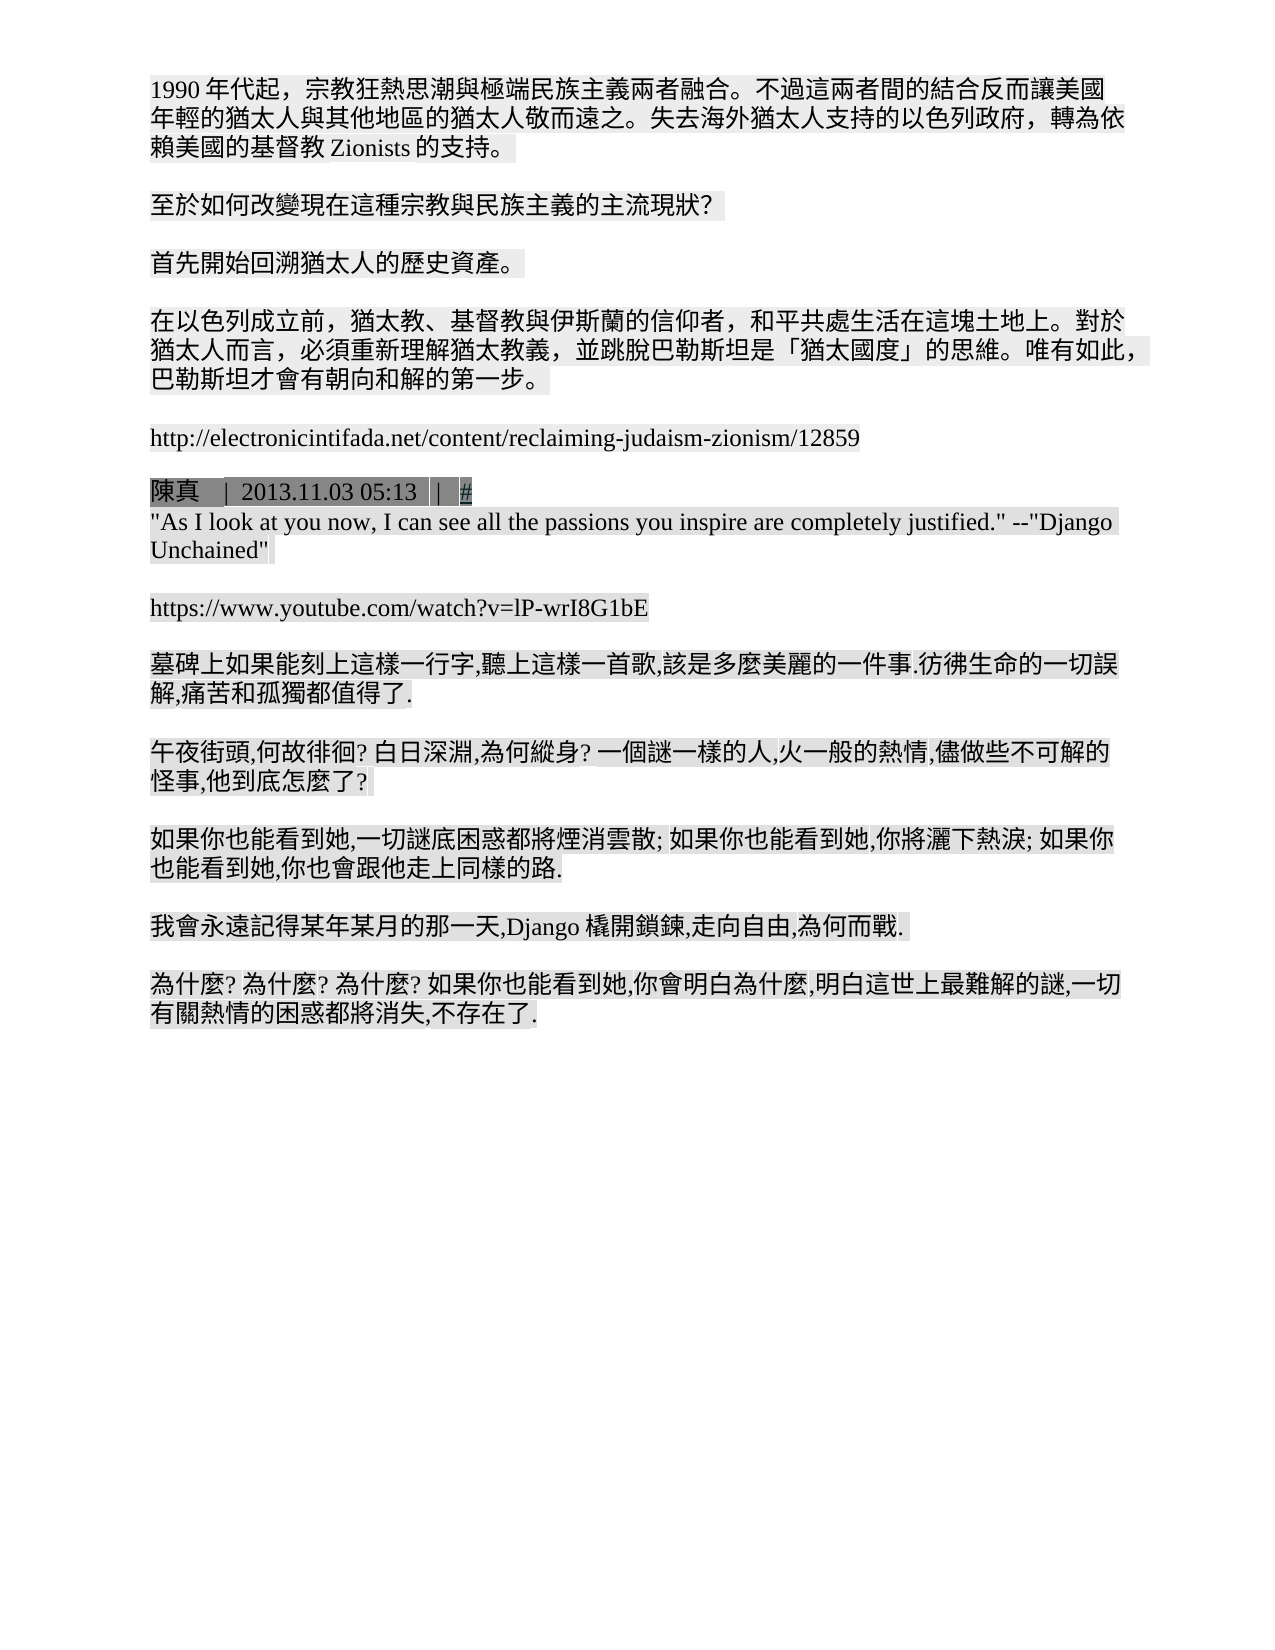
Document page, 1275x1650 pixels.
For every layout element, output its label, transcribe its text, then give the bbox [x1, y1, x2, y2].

text 陳真 | 2013.11.03 05:13 | # [150, 477, 1125, 507]
text 轉自：Abdullah in Taiwan 認識穆斯林與伊斯蘭議題之窗 【Ilan Pappe：重新拾回猶太信仰的價值】 以色列籍歷史學者Ilan Pappe撰文，談到重新拾回猶太信仰價值，是改變巴勒斯坦困境的第一步。 該文先從19世紀末歷史談起，當時Zionism並沒有受到多數猶太人支持。信仰虔誠的猶太人認為「回歸巴勒斯坦」不是重點，重點應放在個人與上帝之間的關係。世俗主義的猶太人則認為唯有更多元與開放的世界才能解除猶太人的困境，而這個Zionism民族主義運動對他們來說，反而沒有什麼吸引力。 此外，世俗猶太人發現Zionism本身論述充滿矛盾。Zionism本質是世俗民族主義運動，卻借用聖經來殖民巴勒斯坦。換句話說，這些人(Zionist)不信神，卻相信神對回歸巴勒斯坦的保證。 強硬派的Zionists深知，殖民化巴勒斯坦，光靠移民是不夠的。因此必須有系統對當地人進行種族清洗(Ethnic Cleansing)。 事實上，過去聖經在猶太人教育系統中，從未被作為任何政治與民族主義的工具。猶太人沒有權利去結束「流亡」。結束流亡狀態只有在神的應允之下，而非透過人為刻意的推動。 不過諷刺的，當今世俗Zionist最大的成就即創造了宗教Zionist元素。最明顯的例子在1967年戰爭後，猶太教士使用聖經作為佔領巴勒斯坦土地（西岸與東耶路撒冷）的合法依據。 1990年代起，宗教狂熱思潮與極端民族主義兩者融合。不過這兩者間的結合反而讓美國年輕的猶太人與其他地區的猶太人敬而遠之。失去海外猶太人支持的以色列政府，轉為依賴美國的基督教Zionists的支持。 至於如何改變現在這種宗教與民族主義的主流現狀？ 首先開始回溯猶太人的歷史資產。 在以色列成立前，猶太教、基督教與伊斯蘭的信仰者，和平共處生活在這塊土地上。對於猶太人而言，必須重新理解猶太教義，並跳脫巴勒斯坦是「猶太國度」的思維。唯有如此，巴勒斯坦才會有朝向和解的第一步。 http://electronicintifada.net/content/reclaiming-judaism-zionism/12859 [150, 75, 1125, 452]
text "As I look at you now, I can see all the passions you inspire are completely justified." --"Django Unchained" https://www.youtube.com/watch?v=lP-wrI8G1bE 墓碑上如果能刻上這樣一行字,聽上這樣一首歌,該是多麼美麗的一件事.彷彿生命的一切誤解,痛苦和孤獨都值得了. 午夜街頭,何故徘徊? 白日深淵,為何縱身? 一個謎一樣的人,火一般的熱情,儘做些不可解的怪事,他到底怎麼了? 如果你也能看到她,一切謎底困惑都將煙消雲散; 如果你也能看到她,你將灑下熱淚; 如果你也能看到她,你也會跟他走上同樣的路. 我會永遠記得某年某月的那一天,Django橇開鎖鍊,走向自由,為何而戰. 為什麼? 為什麼? 為什麼? 如果你也能看到她,你會明白為什麼,明白這世上最難解的謎,一切有關熱情的困惑都將消失,不存在了. [150, 507, 1125, 1029]
